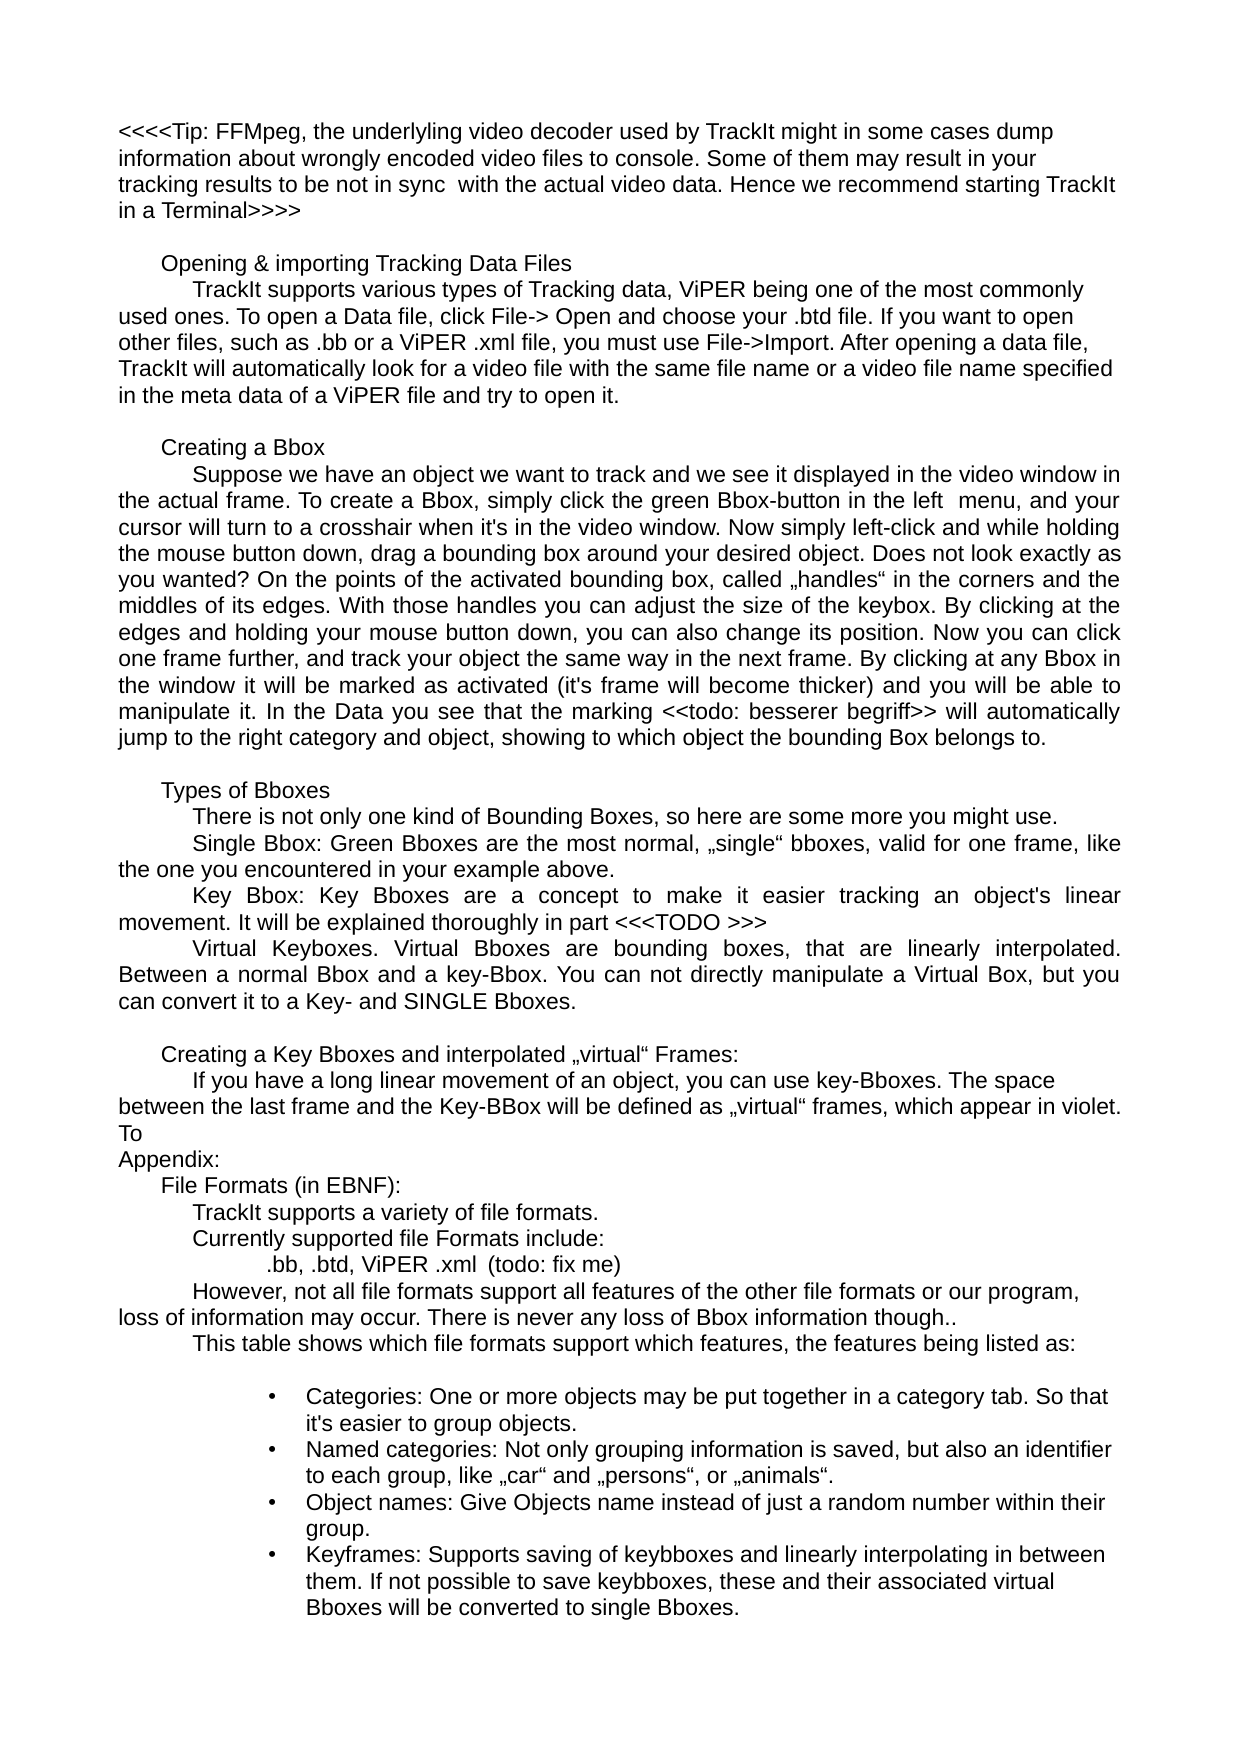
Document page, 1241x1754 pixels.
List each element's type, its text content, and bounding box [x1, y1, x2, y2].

text Creating a Bbox [118, 434, 1122, 461]
list Keyframes: Supports saving of keybboxes and linearly interpolating in between them. If not possible to save keybboxes, these and their associated virtual Bboxes will be converted to single Bboxes. [268, 1541, 1122, 1620]
text If you have a long linear movement of an object, you can use key-Bboxes. The space between the last frame and the Key-BBox will be defined as „virtual“ frames, which appear in violet. To [118, 1067, 1122, 1146]
text Single Bbox: Green Bboxes are the most normal, „single“ bboxes, valid for one frame, like the one you encountered in your example above. [118, 830, 1122, 882]
text Opening & importing Tracking Data Files [118, 250, 1122, 276]
text However, not all file formats support all features of the other file formats or our program, loss of information may occur. There is never any loss of Bbox information though.. [118, 1278, 1122, 1330]
list Named categories: Not only grouping information is saved, but also an identifier to each group, like „car“ and „persons“, or „animals“. [268, 1436, 1122, 1488]
text .bb, .btd, ViPER .xml (todo: fix me) [118, 1251, 1122, 1278]
list Object names: Give Objects name instead of just a random number within their group. [268, 1488, 1122, 1541]
text TrackIt supports various types of Tracking data, ViPER being one of the most commonly used ones. To open a Data file, click File-> Open and choose your .btd file. If you want to open other files, such as .bb or a ViPER .xml file, you must use File->Import. After opening a data file, TrackIt will automatically look for a video file with the same file name or a video file name specified in the meta data of a ViPER file and try to open it. [118, 276, 1122, 408]
text Types of Bboxes [118, 777, 1122, 803]
text Appendix: File Formats (in EBNF): [118, 1146, 1122, 1199]
text Creating a Key Bboxes and interpolated „virtual“ Frames: [118, 1041, 1122, 1067]
text Suppose we have an object we want to track and we see it displayed in the video window in the actual frame. To create a Bbox, simply click the green Bbox-button in the left menu, and your cursor will turn to a crosshair when it's in the video window. Now simply left-click and while holding the mouse button down, drag a bounding box around your desired object. Does not look exactly as you wanted? On the points of the activated bounding box, called „handles“ in the corners and the middles of its edges. With those handles you can adjust the size of the keybox. By clicking at the edges and holding your mouse button down, you can also change its position. Now you can click one frame further, and track your object the same way in the next frame. By clicking at any Bbox in the window it will be marked as activated (it's frame will become thicker) and you will be able to manipulate it. In the Data you see that the marking <<todo: besserer begriff>> will automatically jump to the right category and object, showing to which object the bounding Box belongs to. [118, 461, 1122, 751]
text <<<<Tip: FFMpeg, the underlyling video decoder used by TrackIt might in some cases dump information about wrongly encoded video files to console. Some of them may result in your tracking results to be not in sync with the actual video data. Hence we recommend starting TrackIt in a Terminal>>>> [118, 118, 1122, 223]
text Currently supported file Formats include: [118, 1225, 1122, 1251]
text Key Bbox: Key Bboxes are a concept to make it easier tracking an object's linear movement. It will be explained thoroughly in part <<<TODO >>> [118, 882, 1122, 935]
text This table shows which file formats support which features, the features being listed as: [118, 1330, 1122, 1357]
text There is not only one kind of Bounding Boxes, so here are some more you might use. [118, 803, 1122, 830]
text TrackIt supports a variety of file formats. [118, 1199, 1122, 1225]
list Categories: One or more objects may be put together in a category tab. So that it's easier to group objects. [268, 1383, 1122, 1436]
text Virtual Keyboxes. Virtual Bboxes are bounding boxes, that are linearly interpolated. Between a normal Bbox and a key-Bbox. You can not directly manipulate a Virtual Box, but you can convert it to a Key- and SINGLE Bboxes. [118, 935, 1122, 1014]
